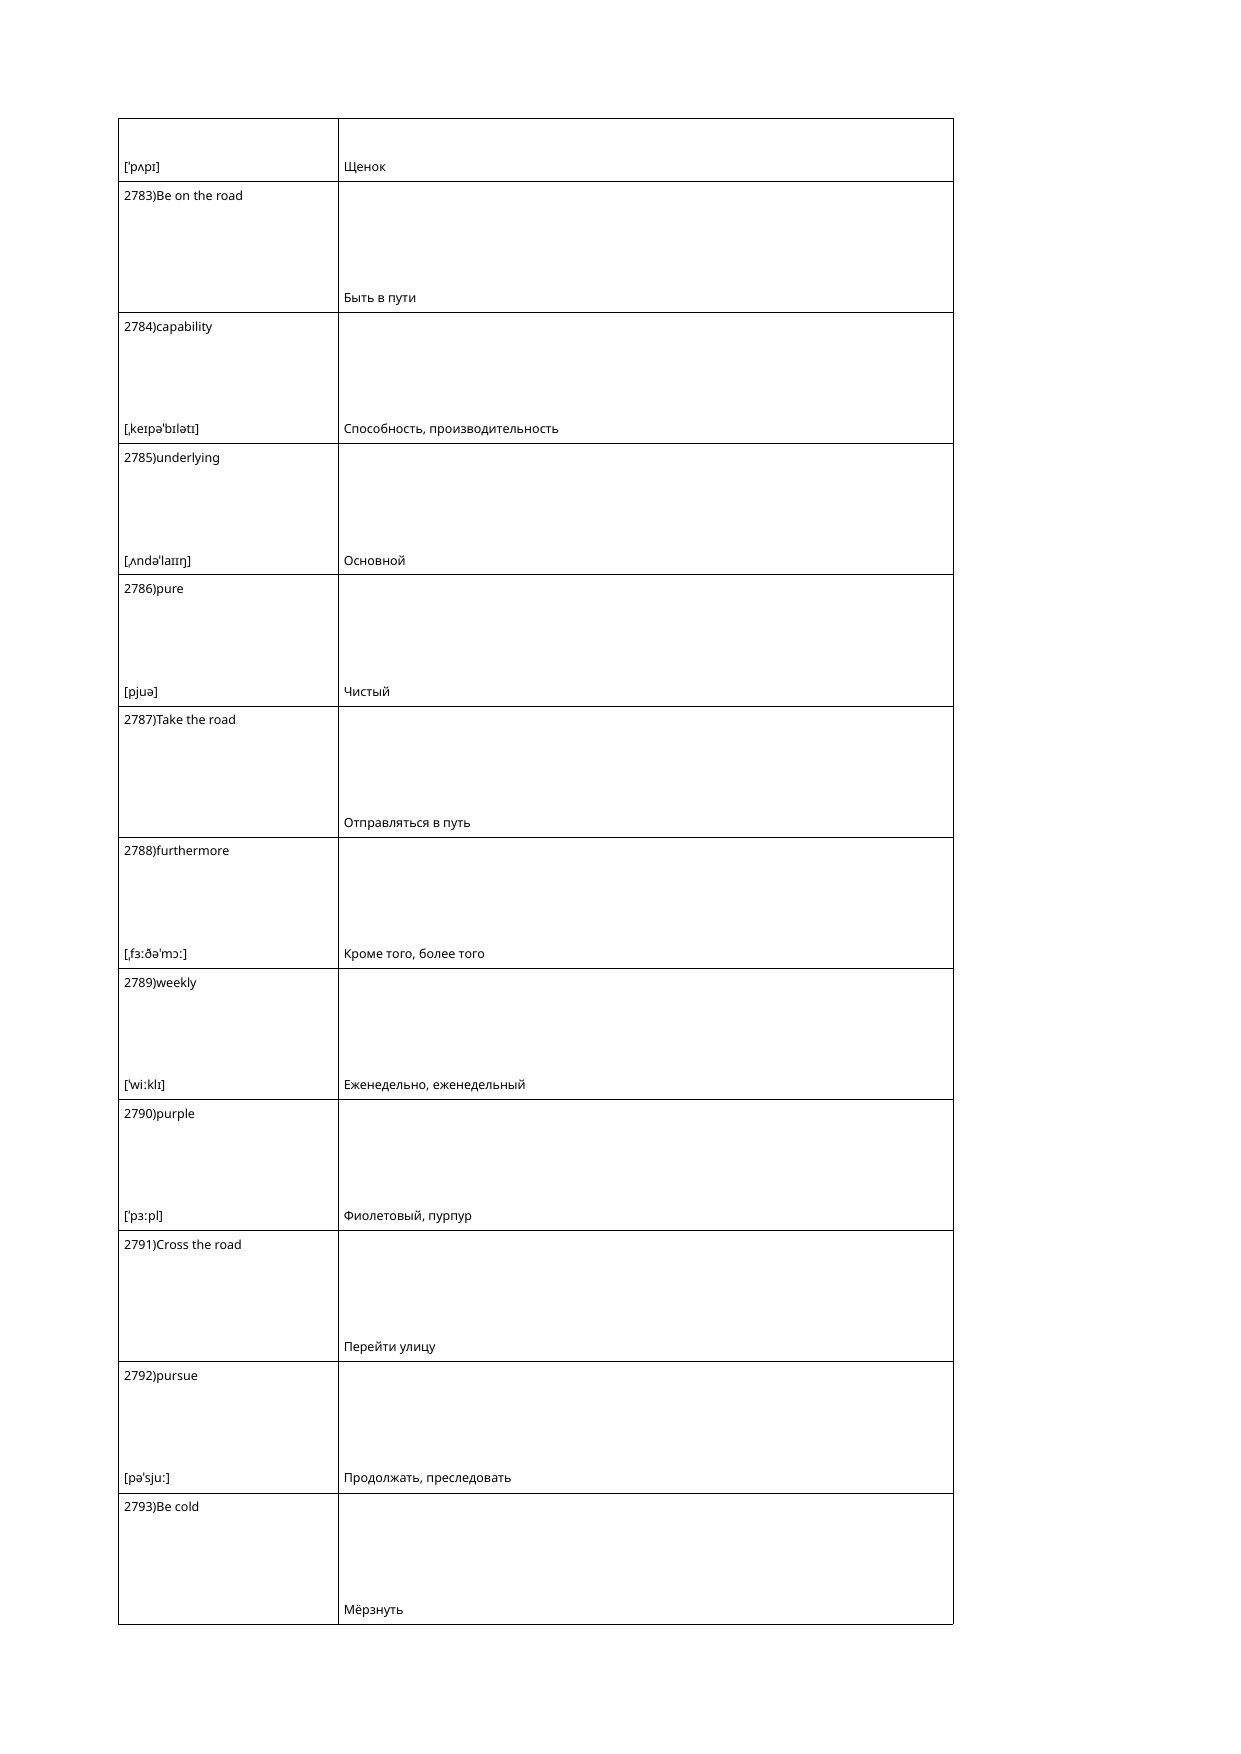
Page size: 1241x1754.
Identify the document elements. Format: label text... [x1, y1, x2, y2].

table_cell Кроме того, более того [339, 838, 953, 968]
table_cell Еженедельно, еженедельный [339, 969, 953, 1099]
table_cell Чистый [339, 575, 953, 706]
table_cell Отправляться в путь [339, 707, 953, 837]
table_cell Продолжать, преследовать [339, 1362, 953, 1492]
table_cell Основной [339, 444, 953, 574]
table_cell 2783)Be on the road [119, 182, 338, 312]
table_cell Быть в пути [339, 182, 953, 312]
table_cell Фиолетовый, пурпур [339, 1100, 953, 1230]
table_cell 2788)furthermore [ˌfɜːðəˈmɔː] [119, 838, 338, 968]
table_cell Мёрзнуть [339, 1494, 953, 1623]
table_cell [ˈpʌpɪ] [119, 119, 338, 181]
table_cell Щенок [339, 119, 953, 181]
table_cell 2784)capability [ˌkeɪpəˈbɪlətɪ] [119, 313, 338, 443]
table_cell 2786)pure [pjuə] [119, 575, 338, 706]
table_cell 2792)pursue [pəˈsjuː] [119, 1362, 338, 1492]
table_cell 2789)weekly [ˈwiːklɪ] [119, 969, 338, 1099]
table_cell 2790)purple [ˈpɜːpl] [119, 1100, 338, 1230]
table_cell 2785)underlying [ˌʌndəˈlaɪɪŋ] [119, 444, 338, 574]
table_cell 2787)Take the road [119, 707, 338, 837]
table_cell 2793)Be cold [119, 1494, 338, 1623]
table_cell Способность, производительность [339, 313, 953, 443]
table_cell Перейти улицу [339, 1231, 953, 1361]
table_cell 2791)Cross the road [119, 1231, 338, 1361]
